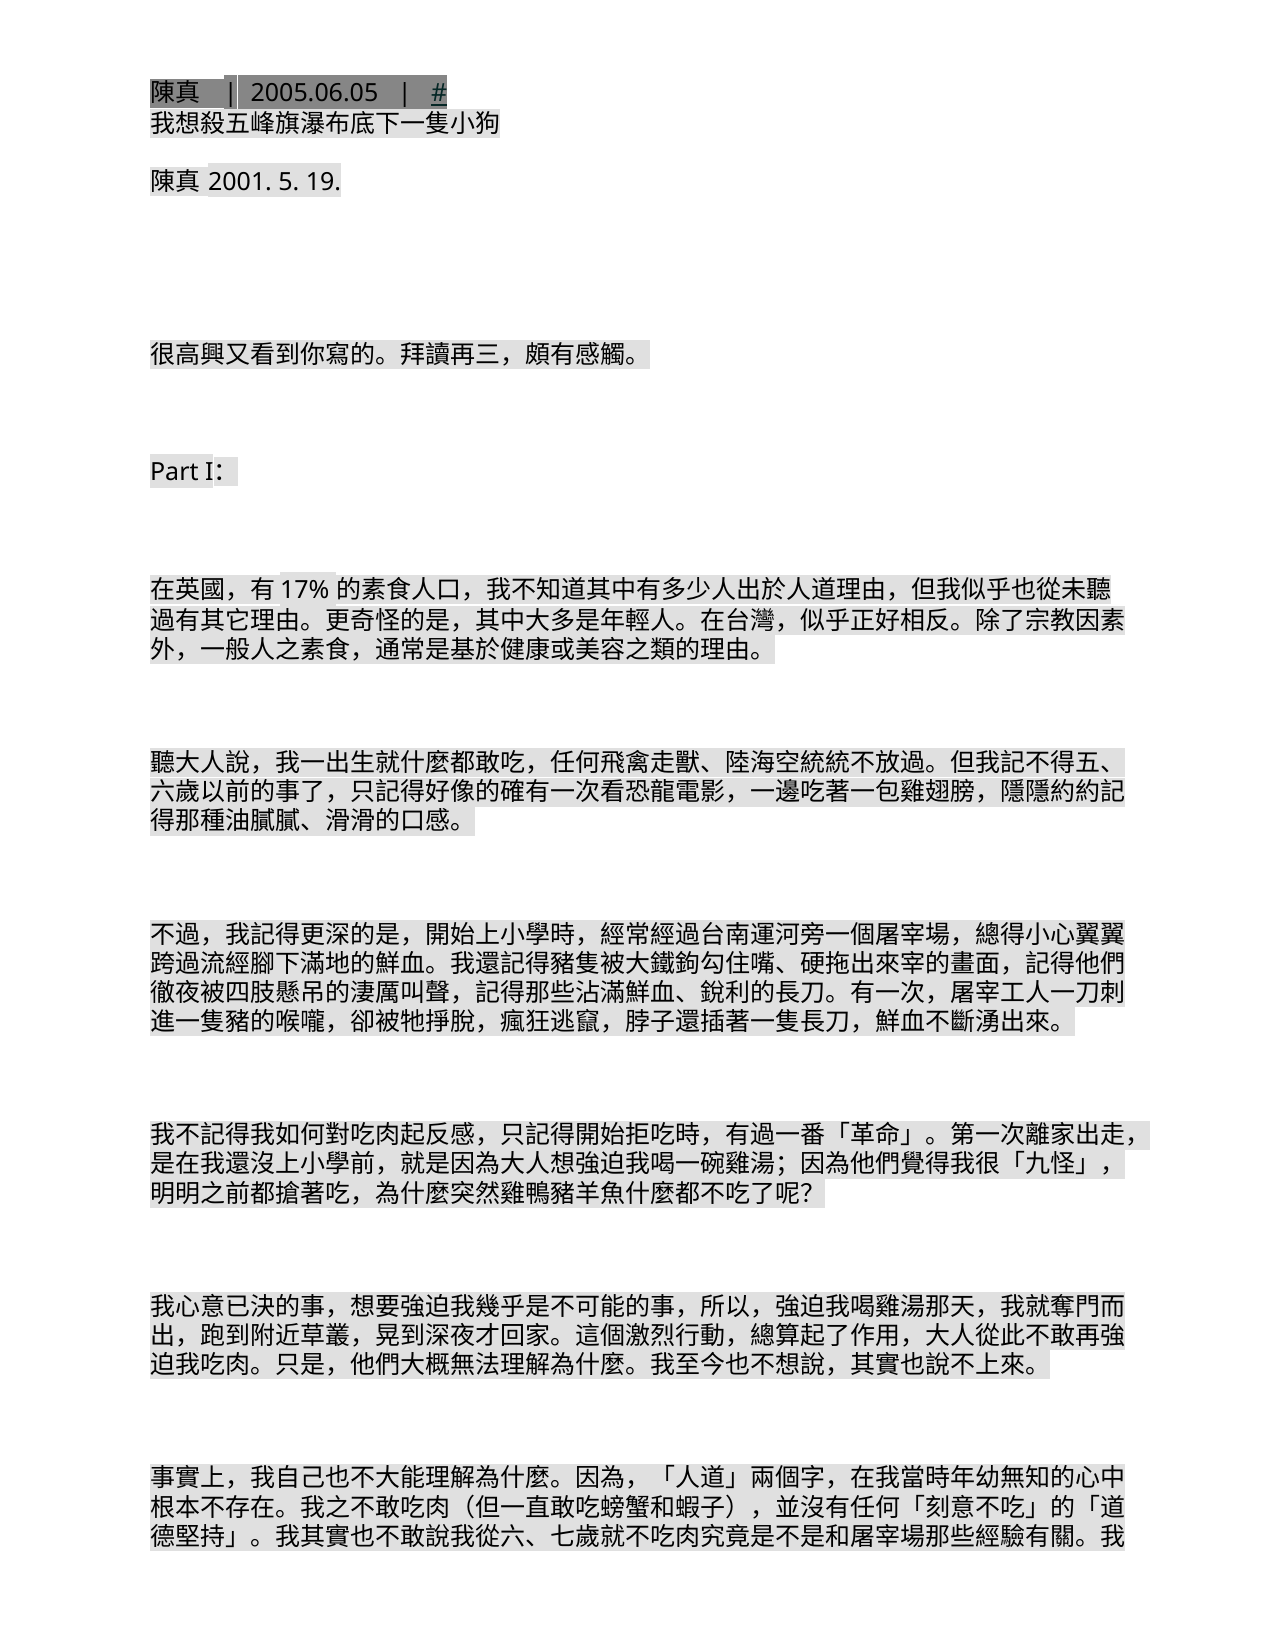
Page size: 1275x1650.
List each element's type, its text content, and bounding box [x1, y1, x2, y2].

text 在英國，有17% 的素食人口，我不知道其中有多少人出於人道理由，但我似乎也從未聽過有其它理由。更奇怪的是，其中大多是年輕人。在台灣，似乎正好相反。除了宗教因素外，一般人之素食，通常是基於健康或美容之類的理由。 [150, 572, 1125, 664]
text 不過，我記得更深的是，開始上小學時，經常經過台南運河旁一個屠宰場，總得小心翼翼跨過流經腳下滿地的鮮血。我還記得豬隻被大鐵鉤勾住嘴、硬拖出來宰的畫面，記得他們徹夜被四肢懸吊的淒厲叫聲，記得那些沾滿鮮血、銳利的長刀。有一次，屠宰工人一刀刺進一隻豬的喉嚨，卻被牠掙脫，瘋狂逃竄，脖子還插著一隻長刀，鮮血不斷湧出來。 [150, 920, 1125, 1036]
text 事實上，我自己也不大能理解為什麼。因為，「人道」兩個字，在我當時年幼無知的心中根本不存在。我之不敢吃肉（但一直敢吃螃蟹和蝦子），並沒有任何「刻意不吃」的「道德堅持」。我其實也不敢說我從六、七歲就不吃肉究竟是不是和屠宰場那些經驗有關。我 [150, 1464, 1125, 1551]
text 聽大人說，我一出生就什麼都敢吃，任何飛禽走獸、陸海空統統不放過。但我記不得五、六歲以前的事了，只記得好像的確有一次看恐龍電影，一邊吃著一包雞翅膀，隱隱約約記得那種油膩膩、滑滑的口感。 [150, 748, 1125, 836]
text 我心意已決的事，想要強迫我幾乎是不可能的事，所以，強迫我喝雞湯那天，我就奪門而出，跑到附近草叢，晃到深夜才回家。這個激烈行動，總算起了作用，大人從此不敢再強迫我吃肉。只是，他們大概無法理解為什麼。我至今也不想說，其實也說不上來。 [150, 1292, 1125, 1379]
text 我不記得我如何對吃肉起反感，只記得開始拒吃時，有過一番「革命」。第一次離家出走，是在我還沒上小學前，就是因為大人想強迫我喝一碗雞湯；因為他們覺得我很「九怪」，明明之前都搶著吃，為什麼突然雞鴨豬羊魚什麼都不吃了呢？ [150, 1121, 1125, 1208]
text 很高興又看到你寫的。拜讀再三，頗有感觸。 [150, 340, 1125, 369]
text 陳真 | 2005.06.05 | # [150, 75, 1125, 109]
text Part I： [150, 454, 1125, 488]
text 陳真 2001. 5. 19. [150, 163, 1125, 197]
text 我想殺五峰旗瀑布底下一隻小狗 [150, 109, 1125, 138]
